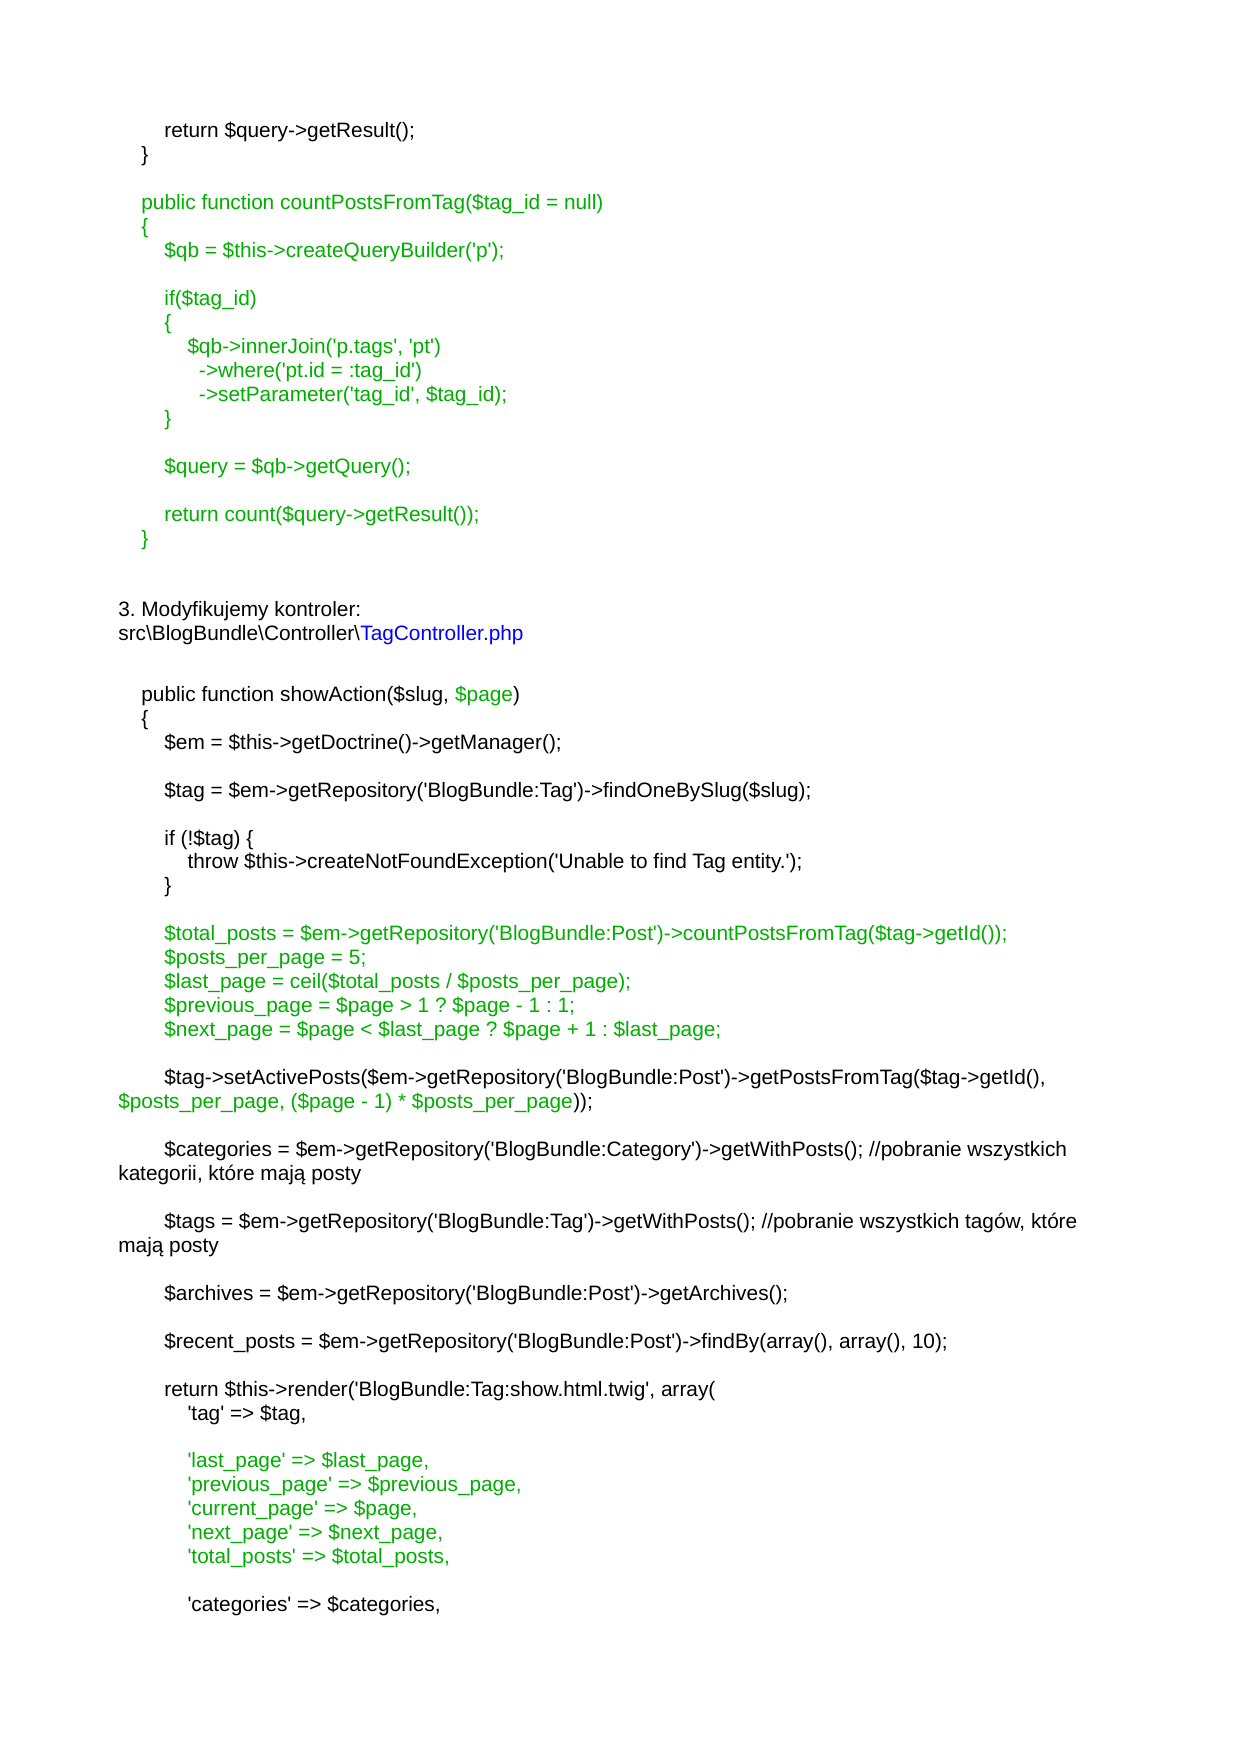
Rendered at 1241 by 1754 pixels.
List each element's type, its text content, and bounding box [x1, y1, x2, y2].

text ->where('pt.id = :tag_id') [118, 358, 1122, 382]
text } [118, 406, 1122, 429]
text 3. Modyfikujemy kontroler: [118, 597, 1122, 621]
text $total_posts = $em->getRepository('BlogBundle:Post')->countPostsFromTag($tag->getId()); [118, 921, 1122, 945]
text 'next_page' => $next_page, [118, 1520, 1122, 1544]
text $categories = $em->getRepository('BlogBundle:Category')->getWithPosts(); //pobranie wszystkich kategorii, które mają posty [118, 1137, 1122, 1185]
text 'total_posts' => $total_posts, [118, 1544, 1122, 1568]
text $tag = $em->getRepository('BlogBundle:Tag')->findOneBySlug($slug); [118, 777, 1122, 801]
text $posts_per_page = 5; [118, 945, 1122, 969]
text 'previous_page' => $previous_page, [118, 1472, 1122, 1496]
text $em = $this->getDoctrine()->getManager(); [118, 729, 1122, 753]
text } [118, 873, 1122, 897]
text $recent_posts = $em->getRepository('BlogBundle:Post')->findBy(array(), array(), 10); [118, 1328, 1122, 1352]
text { [118, 310, 1122, 334]
text $tag->setActivePosts($em->getRepository('BlogBundle:Post')->getPostsFromTag($tag->getId(), $posts_per_page, ($page - 1) * $posts_per_page)); [118, 1065, 1122, 1113]
text ->setParameter('tag_id', $tag_id); [118, 382, 1122, 406]
text { [118, 214, 1122, 238]
text } [118, 142, 1122, 166]
text 'last_page' => $last_page, [118, 1448, 1122, 1472]
text $previous_page = $page > 1 ? $page - 1 : 1; [118, 993, 1122, 1017]
text public function showAction($slug, $page) [118, 682, 1122, 706]
text 'categories' => $categories, [118, 1592, 1122, 1616]
text { [118, 706, 1122, 729]
text return count($query->getResult()); [118, 501, 1122, 525]
text return $query->getResult(); [118, 118, 1122, 142]
text $query = $qb->getQuery(); [118, 453, 1122, 477]
text throw $this->createNotFoundException('Unable to find Tag entity.'); [118, 849, 1122, 873]
text $tags = $em->getRepository('BlogBundle:Tag')->getWithPosts(); //pobranie wszystkich tagów, które mają posty [118, 1209, 1122, 1257]
text $qb = $this->createQueryBuilder('p'); [118, 238, 1122, 262]
text 'tag' => $tag, [118, 1400, 1122, 1424]
text $archives = $em->getRepository('BlogBundle:Post')->getArchives(); [118, 1281, 1122, 1304]
text $last_page = ceil($total_posts / $posts_per_page); [118, 969, 1122, 993]
text 'current_page' => $page, [118, 1496, 1122, 1520]
text $qb->innerJoin('p.tags', 'pt') [118, 334, 1122, 358]
text $next_page = $page < $last_page ? $page + 1 : $last_page; [118, 1017, 1122, 1041]
text public function countPostsFromTag($tag_id = null) [118, 190, 1122, 214]
text } [118, 525, 1122, 549]
text if (!$tag) { [118, 825, 1122, 849]
text return $this->render('BlogBundle:Tag:show.html.twig', array( [118, 1376, 1122, 1400]
text if($tag_id) [118, 286, 1122, 310]
text src\BlogBundle\Controller\TagController.php [118, 621, 1122, 645]
